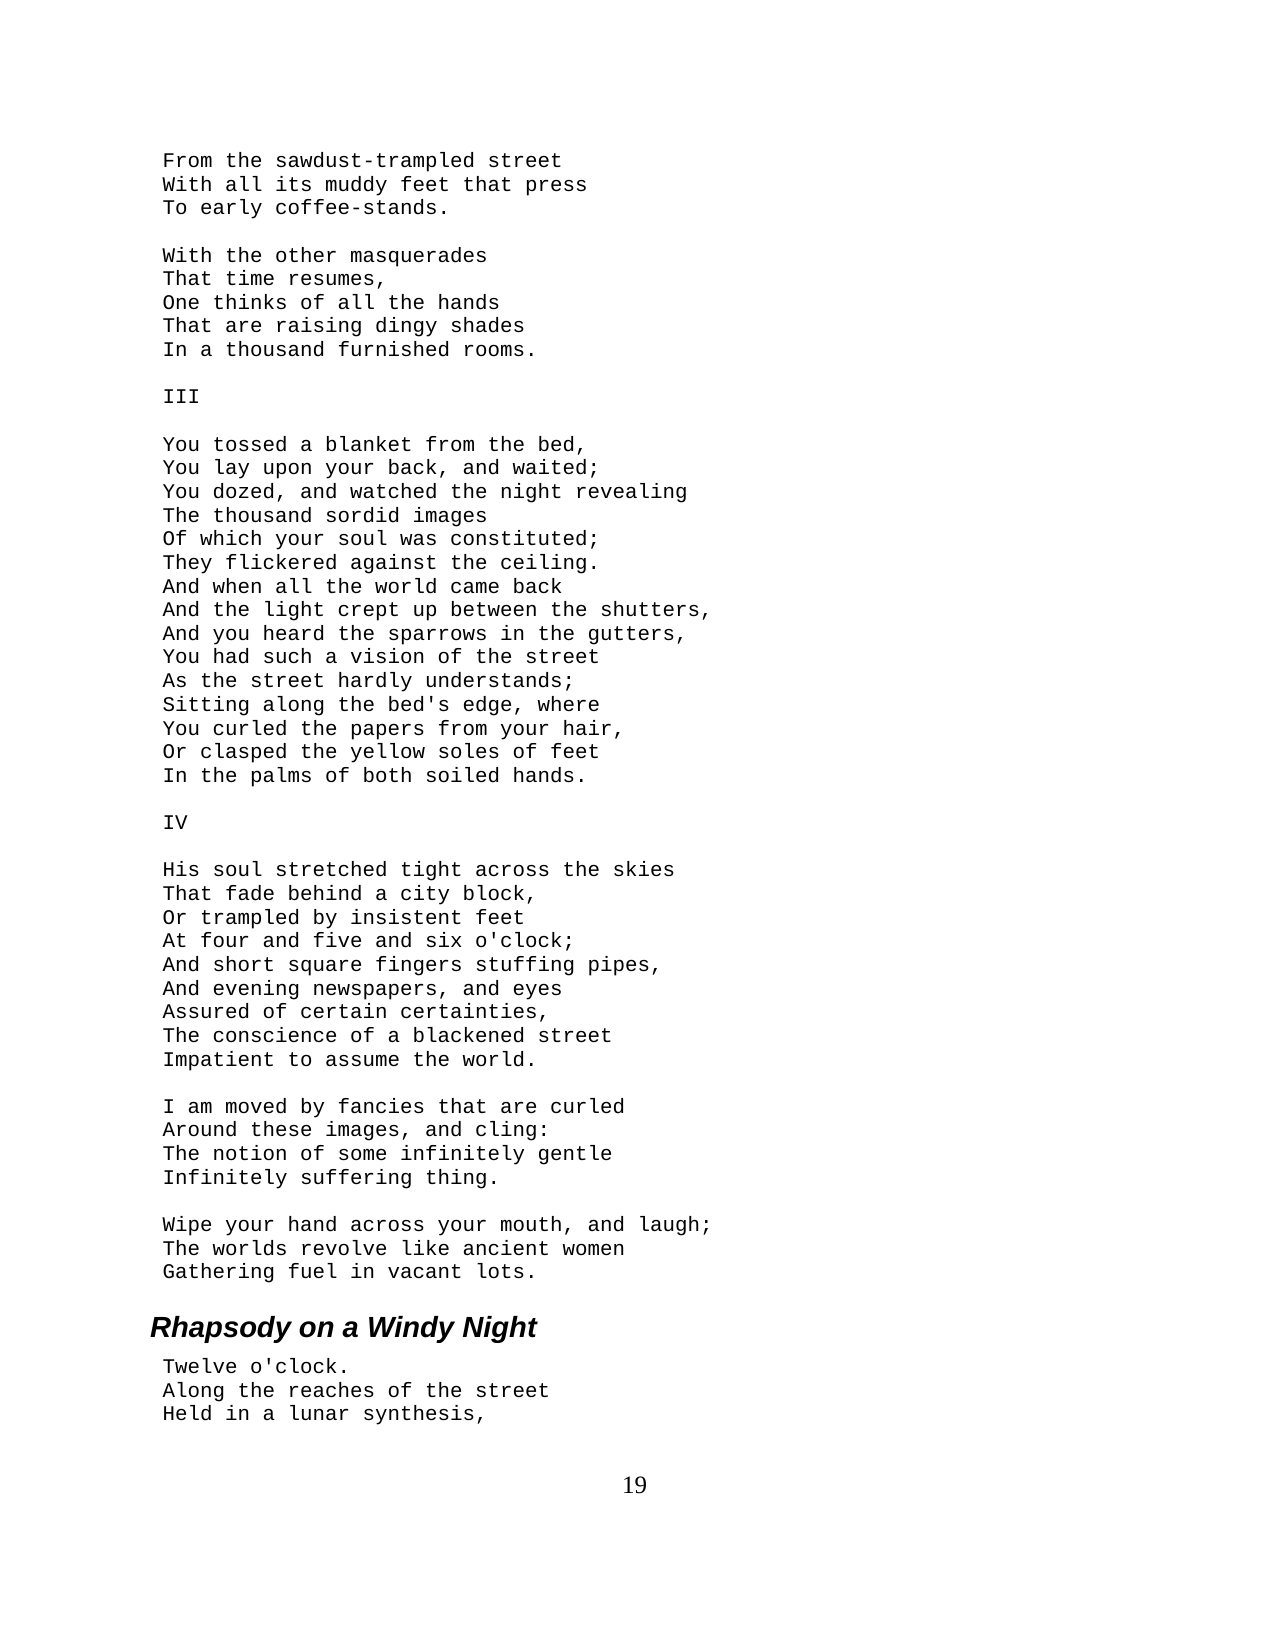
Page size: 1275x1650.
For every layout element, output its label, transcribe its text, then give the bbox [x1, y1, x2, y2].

text In a thousand furnished rooms. [150, 339, 1125, 363]
text At four and five and six o'clock; [150, 930, 1125, 954]
text Twelve o'clock. [150, 1356, 1125, 1380]
text Or clasped the yellow soles of feet [150, 741, 1125, 765]
text One thinks of all the hands [150, 292, 1125, 316]
text And short square fingers stuffing pipes, [150, 954, 1125, 978]
text They flickered against the ceiling. [150, 552, 1125, 576]
text His soul stretched tight across the skies [150, 859, 1125, 883]
text You lay upon your back, and waited; [150, 457, 1125, 481]
text The worlds revolve like ancient women [150, 1238, 1125, 1261]
text I am moved by fancies that are curled [150, 1096, 1125, 1119]
text You tossed a blanket from the bed, [150, 434, 1125, 457]
text Gathering fuel in vacant lots. [150, 1261, 1125, 1285]
text Around these images, and cling: [150, 1119, 1125, 1143]
text Along the reaches of the street [150, 1380, 1125, 1403]
text The notion of some infinitely gentle [150, 1143, 1125, 1167]
text Infinitely suffering thing. [150, 1167, 1125, 1190]
text You had such a vision of the street [150, 647, 1125, 670]
text With all its muddy feet that press [150, 174, 1125, 197]
subtitle Rhapsody on a Windy Night [150, 1310, 1125, 1343]
text Impatient to assume the world. [150, 1048, 1125, 1072]
text From the sawdust-trampled street [150, 150, 1125, 174]
text The conscience of a blackened street [150, 1025, 1125, 1048]
text And you heard the sparrows in the gutters, [150, 623, 1125, 647]
text With the other masquerades [150, 244, 1125, 268]
text To early coffee-stands. [150, 197, 1125, 221]
text You curled the papers from your hair, [150, 717, 1125, 741]
text The thousand sordid images [150, 505, 1125, 528]
text That time resumes, [150, 268, 1125, 292]
text And the light crept up between the shutters, [150, 599, 1125, 623]
text As the street hardly understands; [150, 670, 1125, 694]
text That fade behind a city block, [150, 883, 1125, 907]
text Of which your soul was constituted; [150, 528, 1125, 552]
text Held in a lunar synthesis, [150, 1403, 1125, 1427]
text Assured of certain certainties, [150, 1001, 1125, 1025]
text Wipe your hand across your mouth, and laugh; [150, 1214, 1125, 1238]
text Sitting along the bed's edge, where [150, 694, 1125, 717]
text You dozed, and watched the night revealing [150, 481, 1125, 505]
text IV [150, 812, 1125, 836]
text And evening newspapers, and eyes [150, 978, 1125, 1001]
text That are raising dingy shades [150, 316, 1125, 339]
text In the palms of both soiled hands. [150, 765, 1125, 788]
text And when all the world came back [150, 576, 1125, 599]
text III [150, 386, 1125, 410]
text Or trampled by insistent feet [150, 907, 1125, 930]
